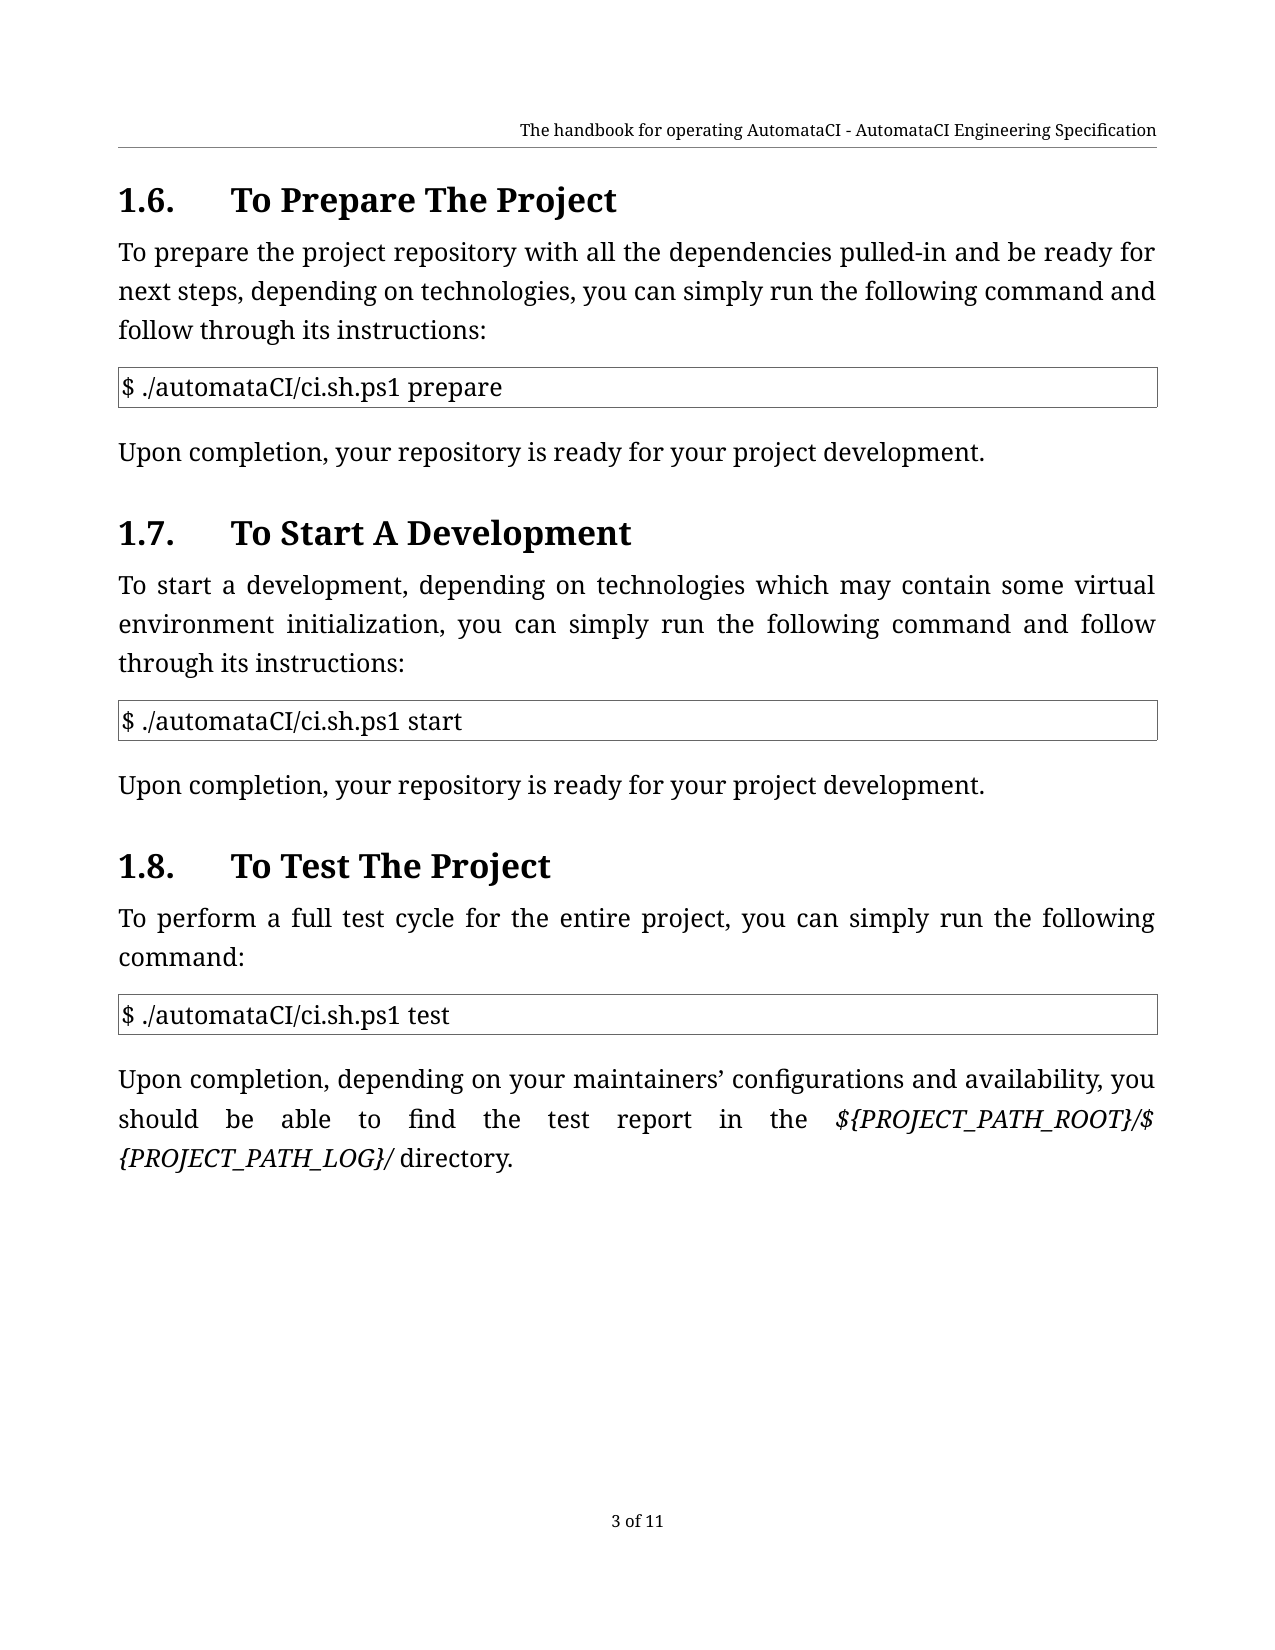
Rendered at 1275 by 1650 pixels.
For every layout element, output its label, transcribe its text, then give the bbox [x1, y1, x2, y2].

text $ ./automataCI/ci.sh.ps1 start [119, 701, 1157, 740]
text To start a development, depending on technologies which may contain some virtual environment initialization, you can simply run the following command and follow through its instructions: [118, 568, 1157, 680]
subtitle To Start A Development [118, 510, 1157, 555]
text Upon completion, your repository is ready for your project development. [118, 435, 1157, 469]
text To prepare the project repository with all the dependencies pulled-in and be ready for next steps, depending on technologies, you can simply run the following command and follow through its instructions: [118, 234, 1157, 347]
text $ ./automataCI/ci.sh.ps1 prepare [119, 368, 1157, 407]
text To perform a full test cycle for the entire project, you can simply run the following command: [118, 901, 1157, 974]
subtitle To Prepare The Project [118, 176, 1157, 222]
text Upon completion, depending on your maintainers’ configurations and availability, you should be able to find the test report in the ${PROJECT_PATH_ROOT}/${PROJECT_PATH_LOG}/ directory. [118, 1062, 1157, 1174]
text Upon completion, your repository is ready for your project development. [118, 768, 1157, 802]
subtitle To Test The Project [118, 843, 1157, 888]
text $ ./automataCI/ci.sh.ps1 test [119, 995, 1157, 1034]
